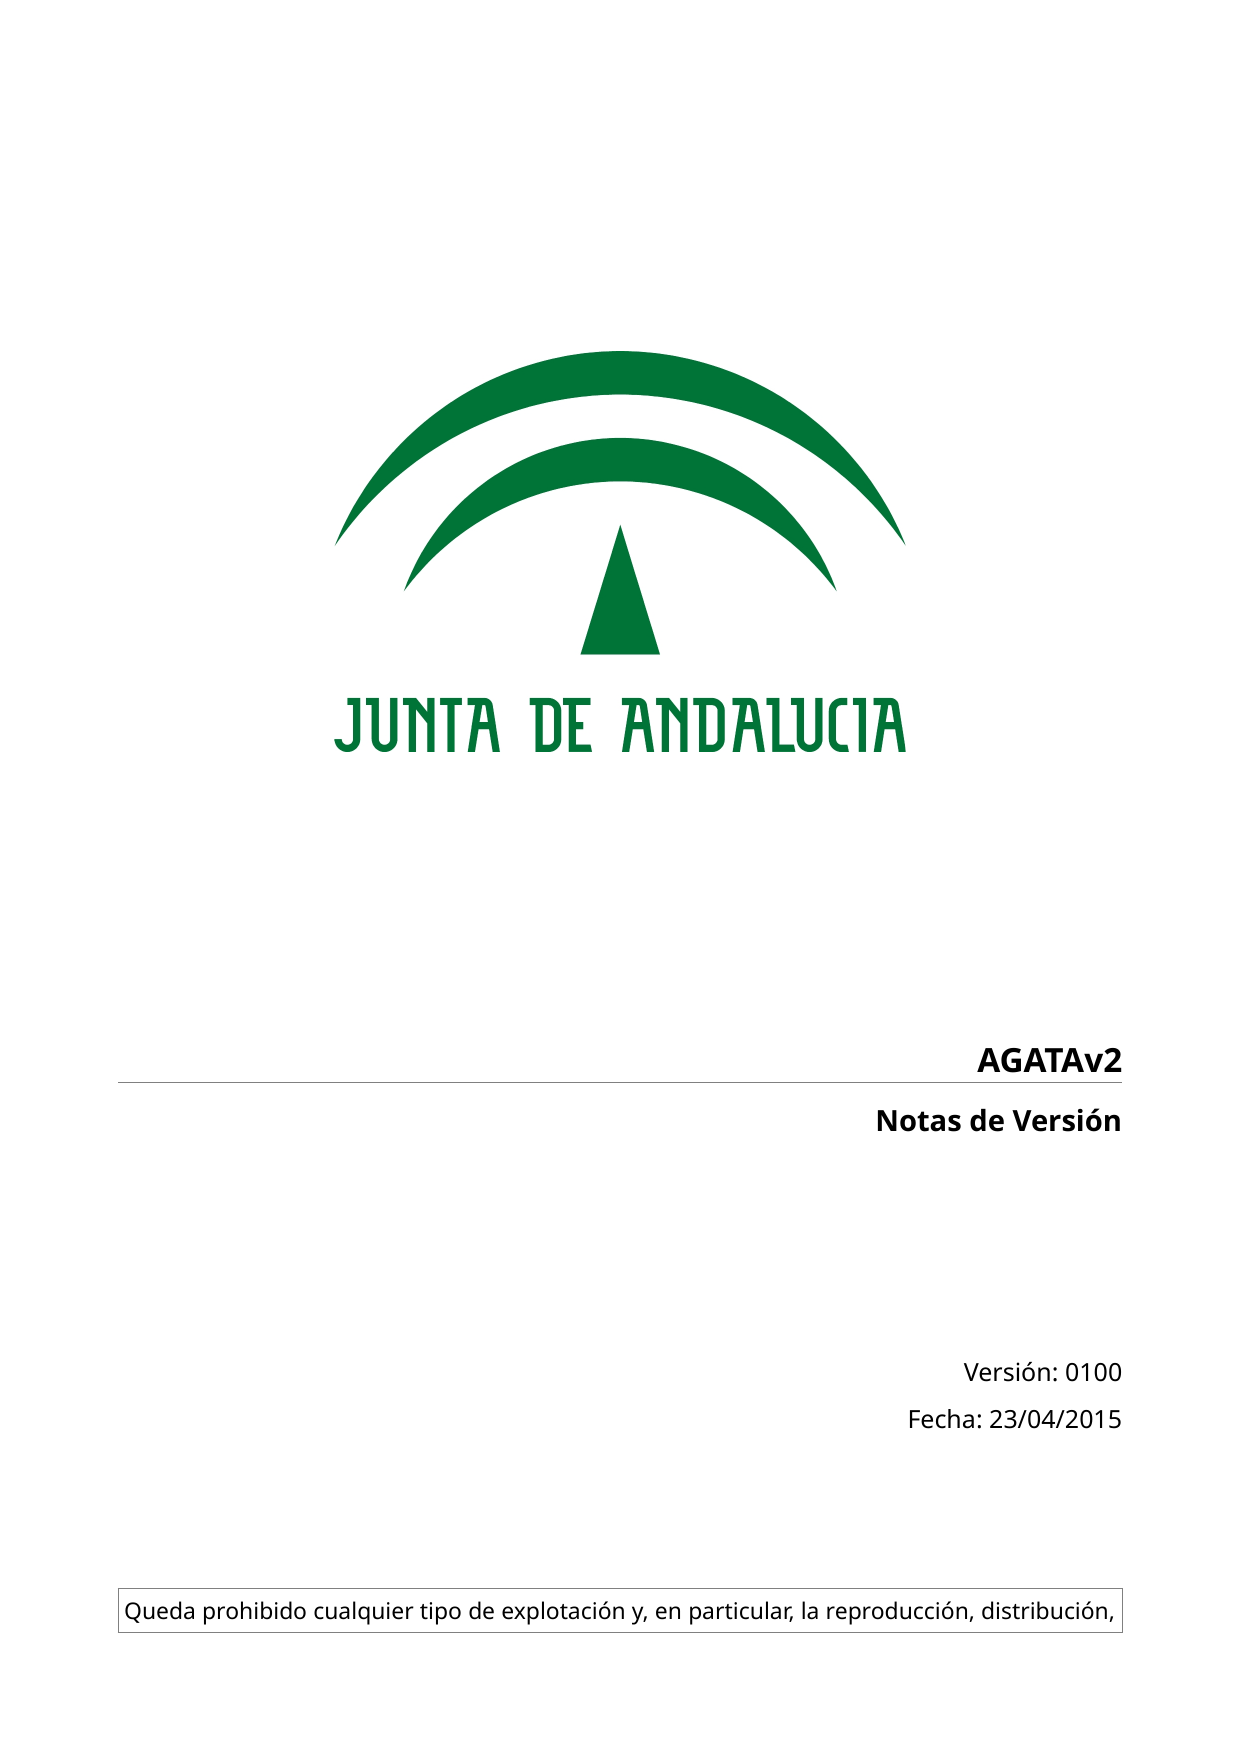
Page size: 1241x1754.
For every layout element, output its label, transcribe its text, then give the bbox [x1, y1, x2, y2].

text Fecha: 23/04/2015 [118, 1402, 1122, 1436]
title Notas de Versión [118, 1101, 1122, 1140]
text Versión: 0100 [118, 1355, 1122, 1389]
text AGATAv2 [118, 1036, 1122, 1082]
picture [334, 351, 906, 752]
table_header Queda prohibido cualquier tipo de explotación y, en particular, la reproducción, distribución, [119, 1589, 1122, 1632]
